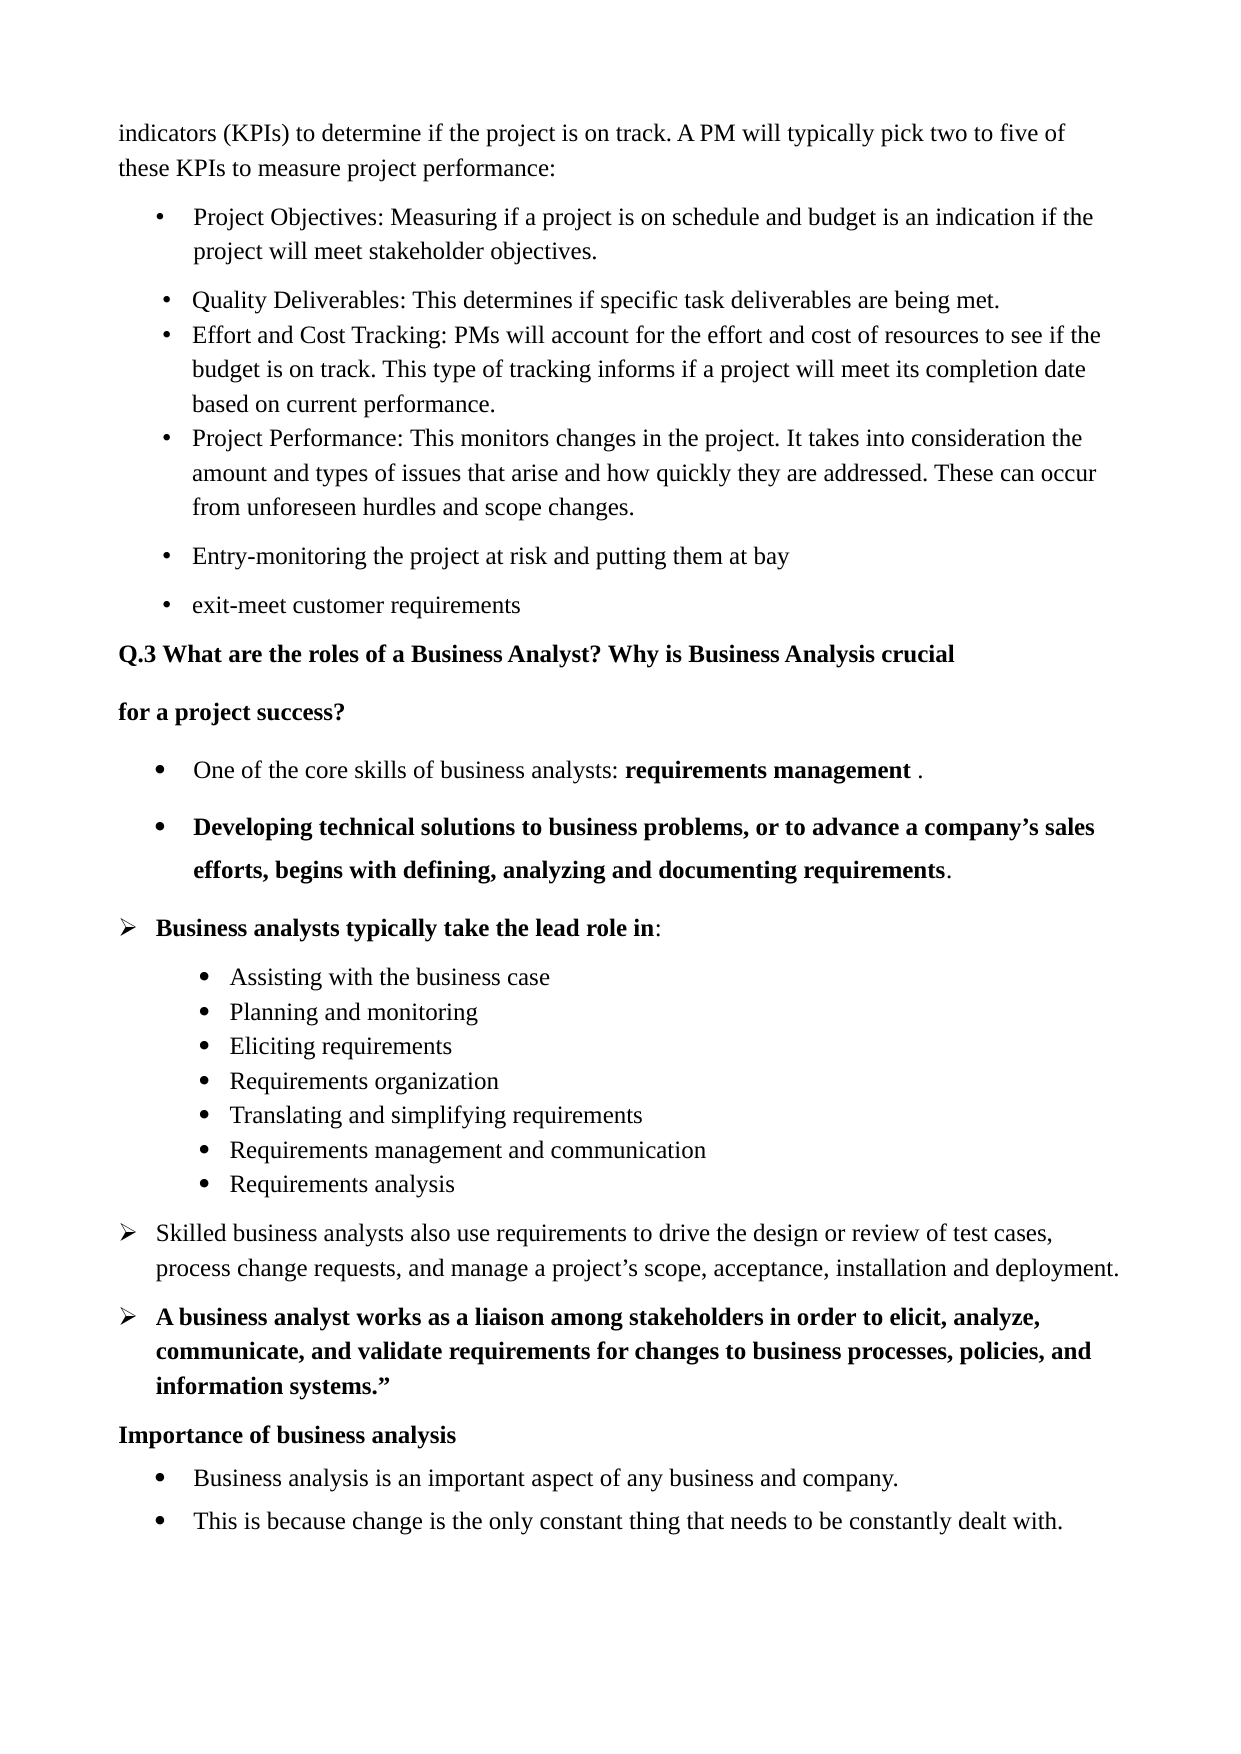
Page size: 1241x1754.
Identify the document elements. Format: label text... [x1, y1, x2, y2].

list Eliciting requirements [200, 1031, 1122, 1060]
list Assisting with the business case [200, 962, 1122, 991]
list Effort and Cost Tracking: PMs will account for the effort and cost of resources to see if the budget is on track. This type of tracking informs if a project will meet its completion date based on current performance. [162, 320, 1122, 417]
list A business analyst works as a liaison among stakeholders in order to elicit, analyze, communicate, and validate requirements for changes to business processes, policies, and information systems.” [118, 1302, 1122, 1399]
list Project Objectives: Measuring if a project is on schedule and budget is an indication if the project will meet stakeholder objectives. [156, 202, 1122, 265]
list Requirements organization [200, 1066, 1122, 1094]
list Requirements management and communication [200, 1135, 1122, 1163]
list This is because change is the only constant thing that needs to be constantly dealt with. [156, 1506, 1122, 1535]
list One of the core skills of business analysts: requirements management . [156, 755, 1122, 783]
text for a project success? [118, 697, 1122, 726]
list Skilled business analysts also use requirements to drive the design or review of test cases, process change requests, and manage a project’s scope, acceptance, installation and deployment. [118, 1218, 1122, 1281]
list Developing technical solutions to business problems, or to advance a company’s sales efforts, begins with defining, analyzing and documenting requirements. [156, 812, 1122, 884]
text Importance of business analysis [118, 1420, 1122, 1448]
text indicators (KPIs) to determine if the project is on track. A PM will typically pick two to five of these KPIs to measure project performance: [118, 118, 1122, 181]
list exit-meet customer requirements [162, 590, 1122, 619]
list Translating and simplifying requirements [200, 1100, 1122, 1129]
list Entry-monitoring the project at risk and putting them at bay [162, 541, 1122, 570]
text Q.3 What are the roles of a Business Analyst? Why is Business Analysis crucial [118, 639, 1122, 668]
list Planning and monitoring [200, 997, 1122, 1026]
list Business analysts typically take the lead role in: [118, 913, 1122, 942]
list Requirements analysis [200, 1169, 1122, 1198]
list Quality Deliverables: This determines if specific task deliverables are being met. [162, 285, 1122, 314]
list Business analysis is an important aspect of any business and company. [156, 1463, 1122, 1492]
list Project Performance: This monitors changes in the project. It takes into consideration the amount and types of issues that arise and how quickly they are addressed. These can occur from unforeseen hurdles and scope changes. [162, 423, 1122, 521]
